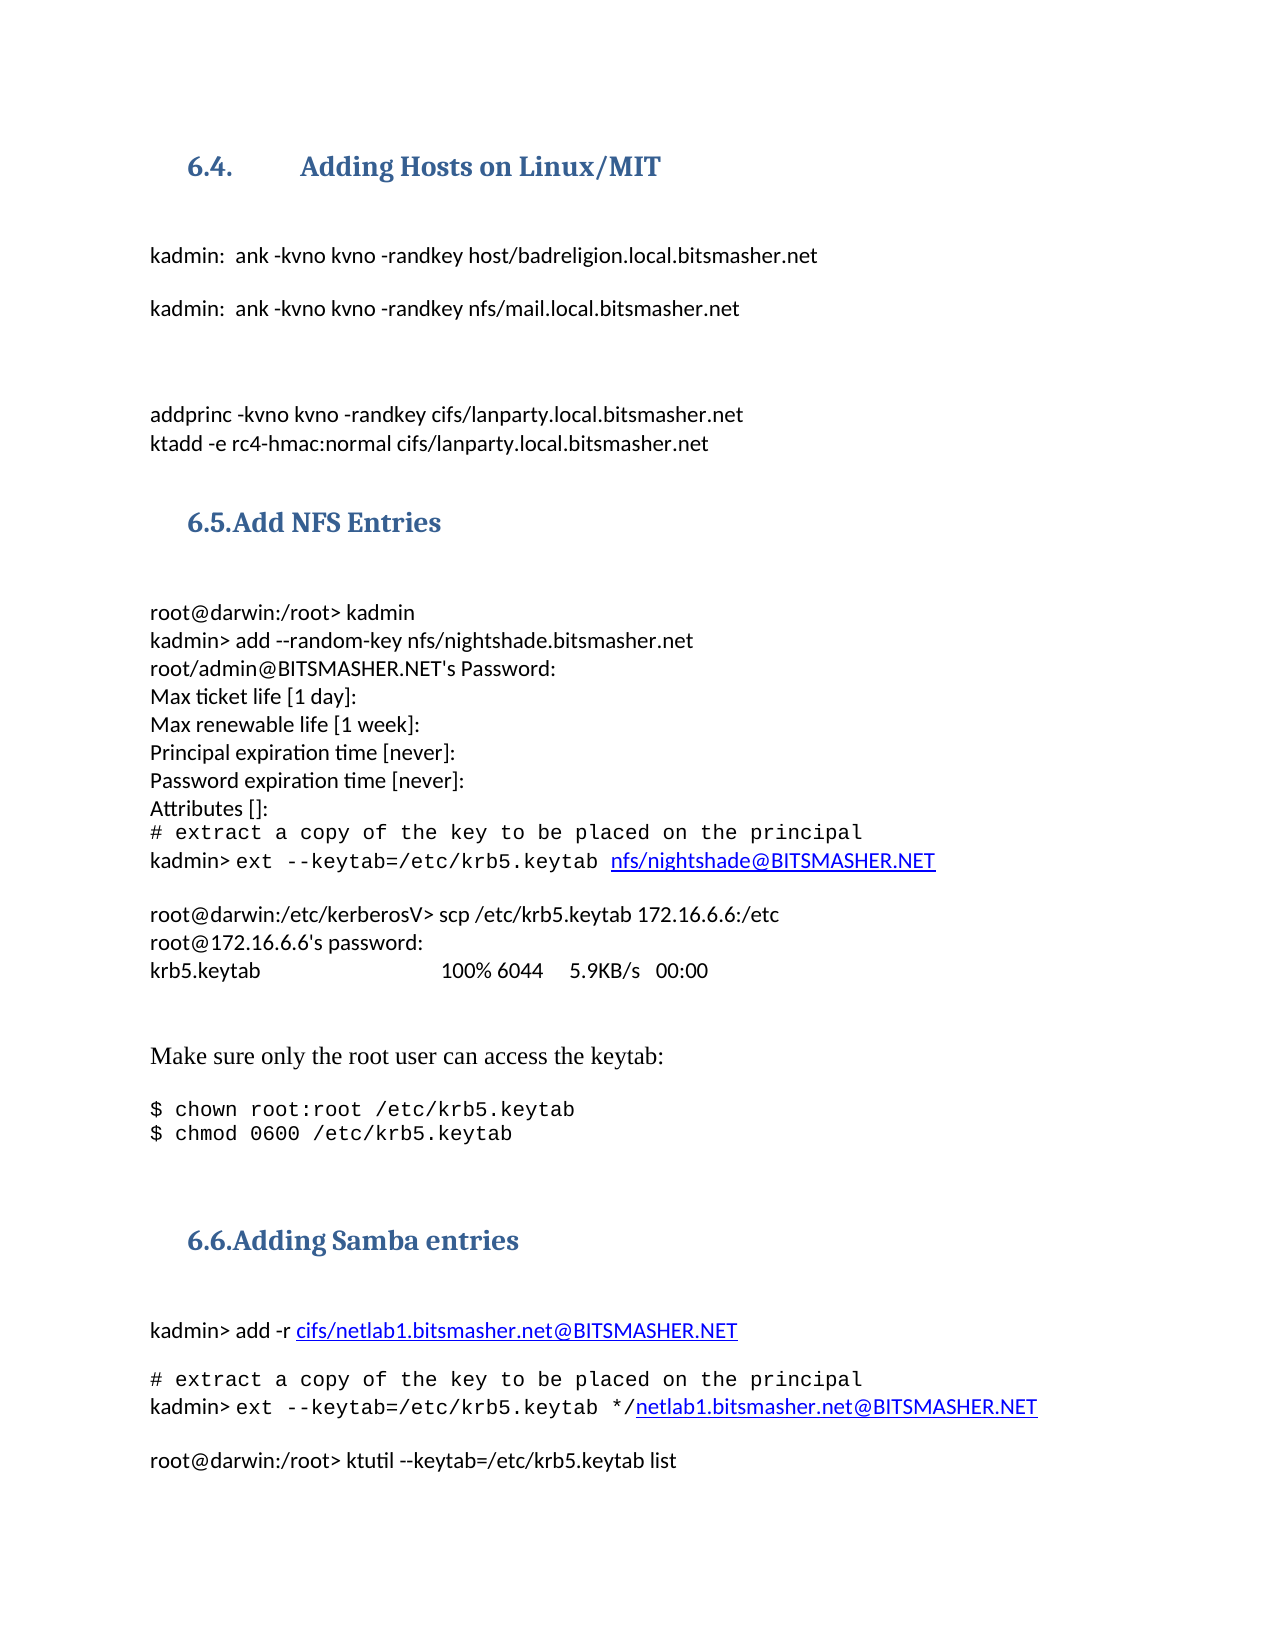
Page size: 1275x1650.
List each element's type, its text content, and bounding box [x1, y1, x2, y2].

text kadmin> add --random-key nfs/nightshade.bitsmasher.net [150, 626, 1125, 654]
text ktadd -e rc4-hmac:normal cifs/lanparty.local.bitsmasher.net [150, 429, 1125, 457]
subtitle Add NFS Entries [187, 507, 1125, 540]
text root@darwin:/root> ktutil --keytab=/etc/krb5.keytab list [150, 1446, 1125, 1474]
text Attributes []: [150, 794, 1125, 822]
text $ chmod 0600 /etc/krb5.keytab [150, 1122, 1125, 1146]
subtitle Adding Samba entries [187, 1224, 1125, 1258]
subtitle Adding Hosts on Linux/MIT [187, 150, 1125, 183]
text root/admin@BITSMASHER.NET's Password: [150, 654, 1125, 682]
text # extract a copy of the key to be placed on the principal [150, 822, 1125, 846]
text Max ticket life [1 day]: [150, 682, 1125, 710]
text Principal expiration time [never]: [150, 738, 1125, 766]
text root@172.16.6.6's password: [150, 928, 1125, 956]
text kadmin> ext --keytab=/etc/krb5.keytab nfs/nightshade@BITSMASHER.NET [150, 846, 1125, 874]
text Make sure only the root user can access the keytab: [150, 1041, 1125, 1070]
text root@darwin:/root> kadmin [150, 598, 1125, 626]
text kadmin> ext --keytab=/etc/krb5.keytab */netlab1.bitsmasher.net@BITSMASHER.NET [150, 1392, 1125, 1421]
text Password expiration time [never]: [150, 766, 1125, 794]
text addprinc -kvno kvno -randkey cifs/lanparty.local.bitsmasher.net [150, 401, 1125, 429]
text $ chown root:root /etc/krb5.keytab [150, 1099, 1125, 1122]
text kadmin> add -r cifs/netlab1.bitsmasher.net@BITSMASHER.NET [150, 1316, 1125, 1344]
text # extract a copy of the key to be placed on the principal [150, 1369, 1125, 1392]
text kadmin: ank -kvno kvno -randkey host/badreligion.local.bitsmasher.net [150, 242, 1125, 269]
text kadmin: ank -kvno kvno -randkey nfs/mail.local.bitsmasher.net [150, 294, 1125, 323]
text Max renewable life [1 week]: [150, 710, 1125, 738]
text krb5.keytab 100% 6044 5.9KB/s 00:00 [150, 956, 1125, 984]
text root@darwin:/etc/kerberosV> scp /etc/krb5.keytab 172.16.6.6:/etc [150, 900, 1125, 928]
